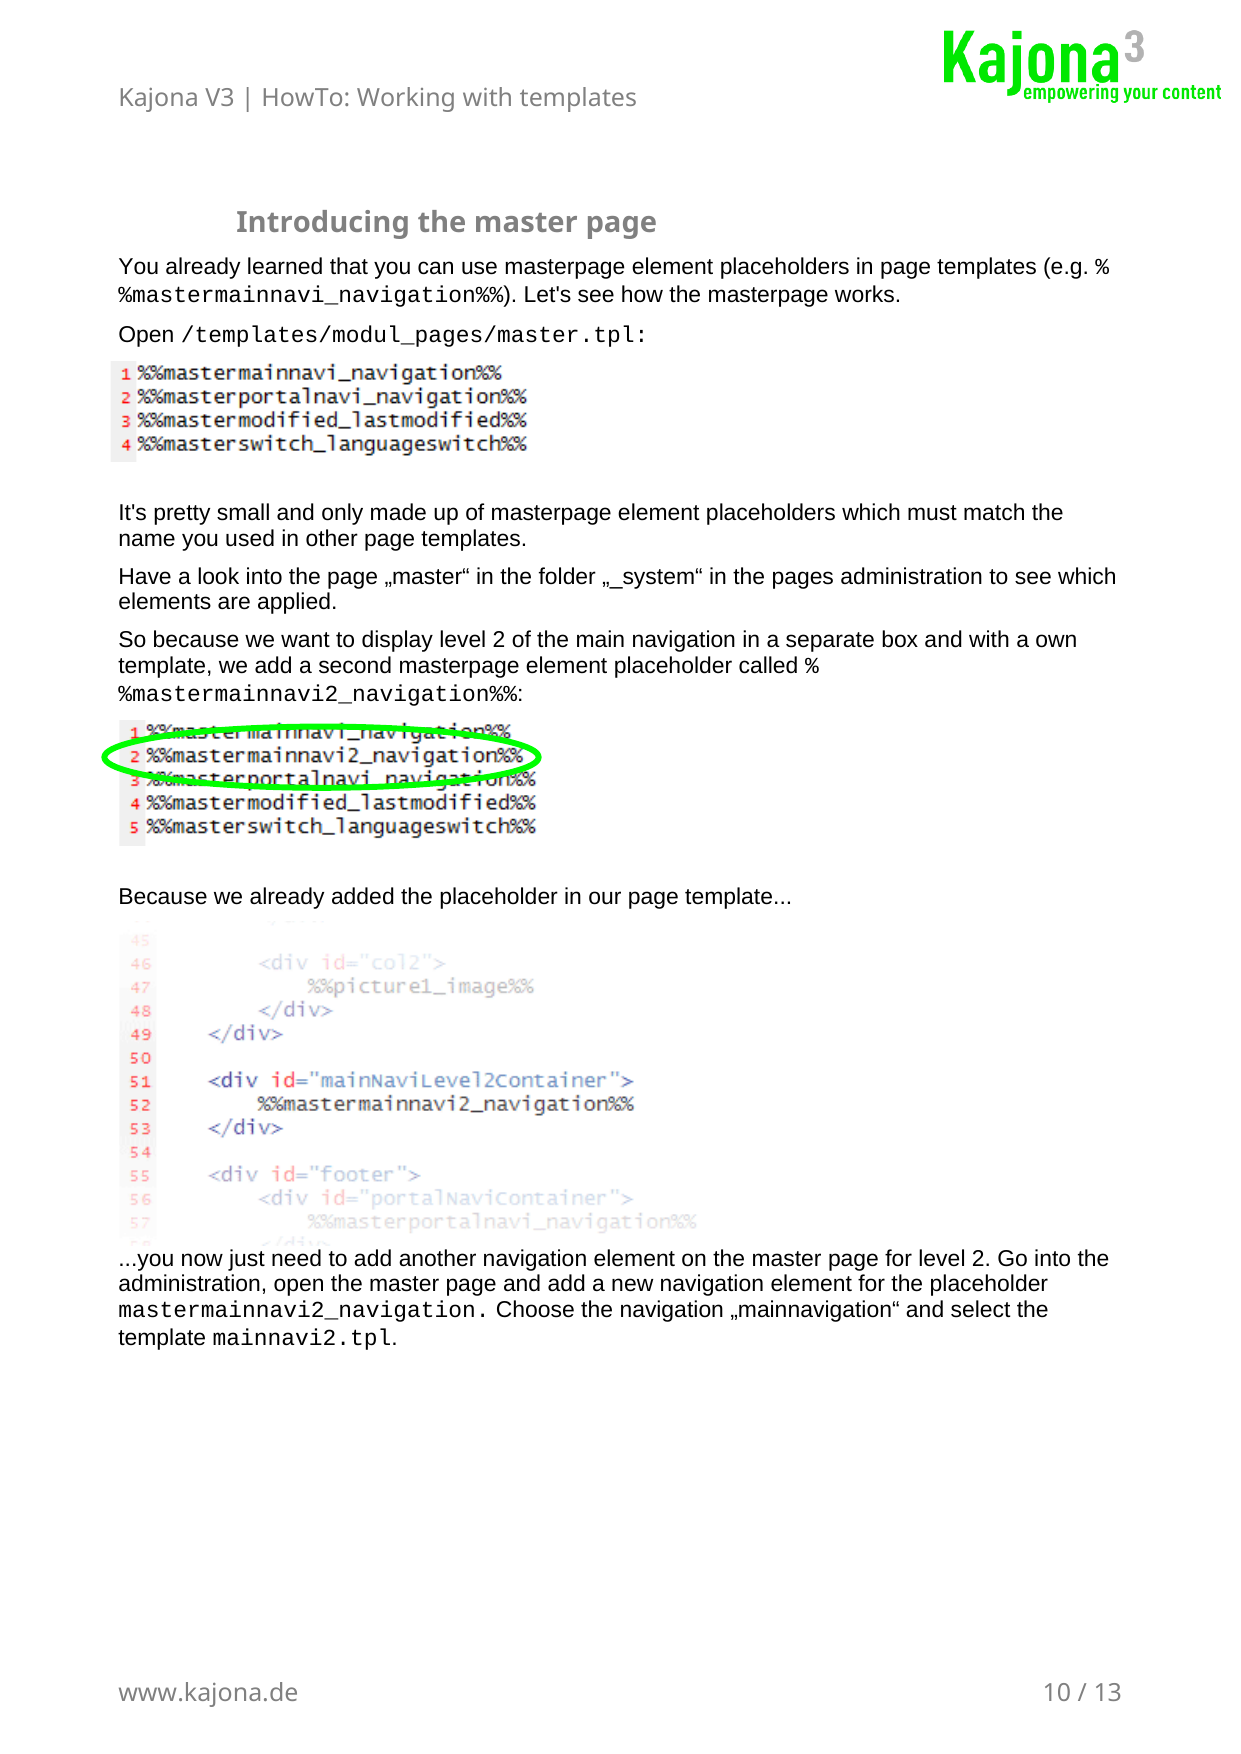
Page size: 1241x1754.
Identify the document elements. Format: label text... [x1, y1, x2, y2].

picture [944, 30, 1221, 103]
text Because we already added the placeholder in our page template... [118, 884, 1122, 909]
text Open /templates/modul_pages/master.tpl: [118, 321, 1122, 349]
text ...you now just need to add another navigation element on the master page for level 2. Go into the administration, open the master page and add a new navigation element for the placeholder mastermainnavi2_navigation. Choose the navigation „mainnavigation“ and select the template mainnavi2.tpl. [118, 1218, 1122, 1352]
text So because we want to display level 2 of the main navigation in a separate box and with a own template, we add a second masterpage element placeholder called %%mastermainnavi2_navigation%%: [118, 627, 1122, 708]
subtitle Introducing the master page [118, 202, 1122, 241]
picture [110, 361, 539, 462]
picture [119, 921, 809, 1246]
text You already learned that you can use masterpage element placeholders in page templates (e.g. %%mastermainnavi_navigation%%). Let's see how the masterpage works. [118, 254, 1122, 309]
text Have a look into the page „master“ in the folder „_system“ in the pages administration to see which elements are applied. [118, 563, 1122, 615]
picture [119, 720, 548, 846]
picture [119, 730, 535, 784]
text It's pretty small and only made up of masterpage element placeholders which must match the name you used in other page templates. [118, 500, 1122, 551]
